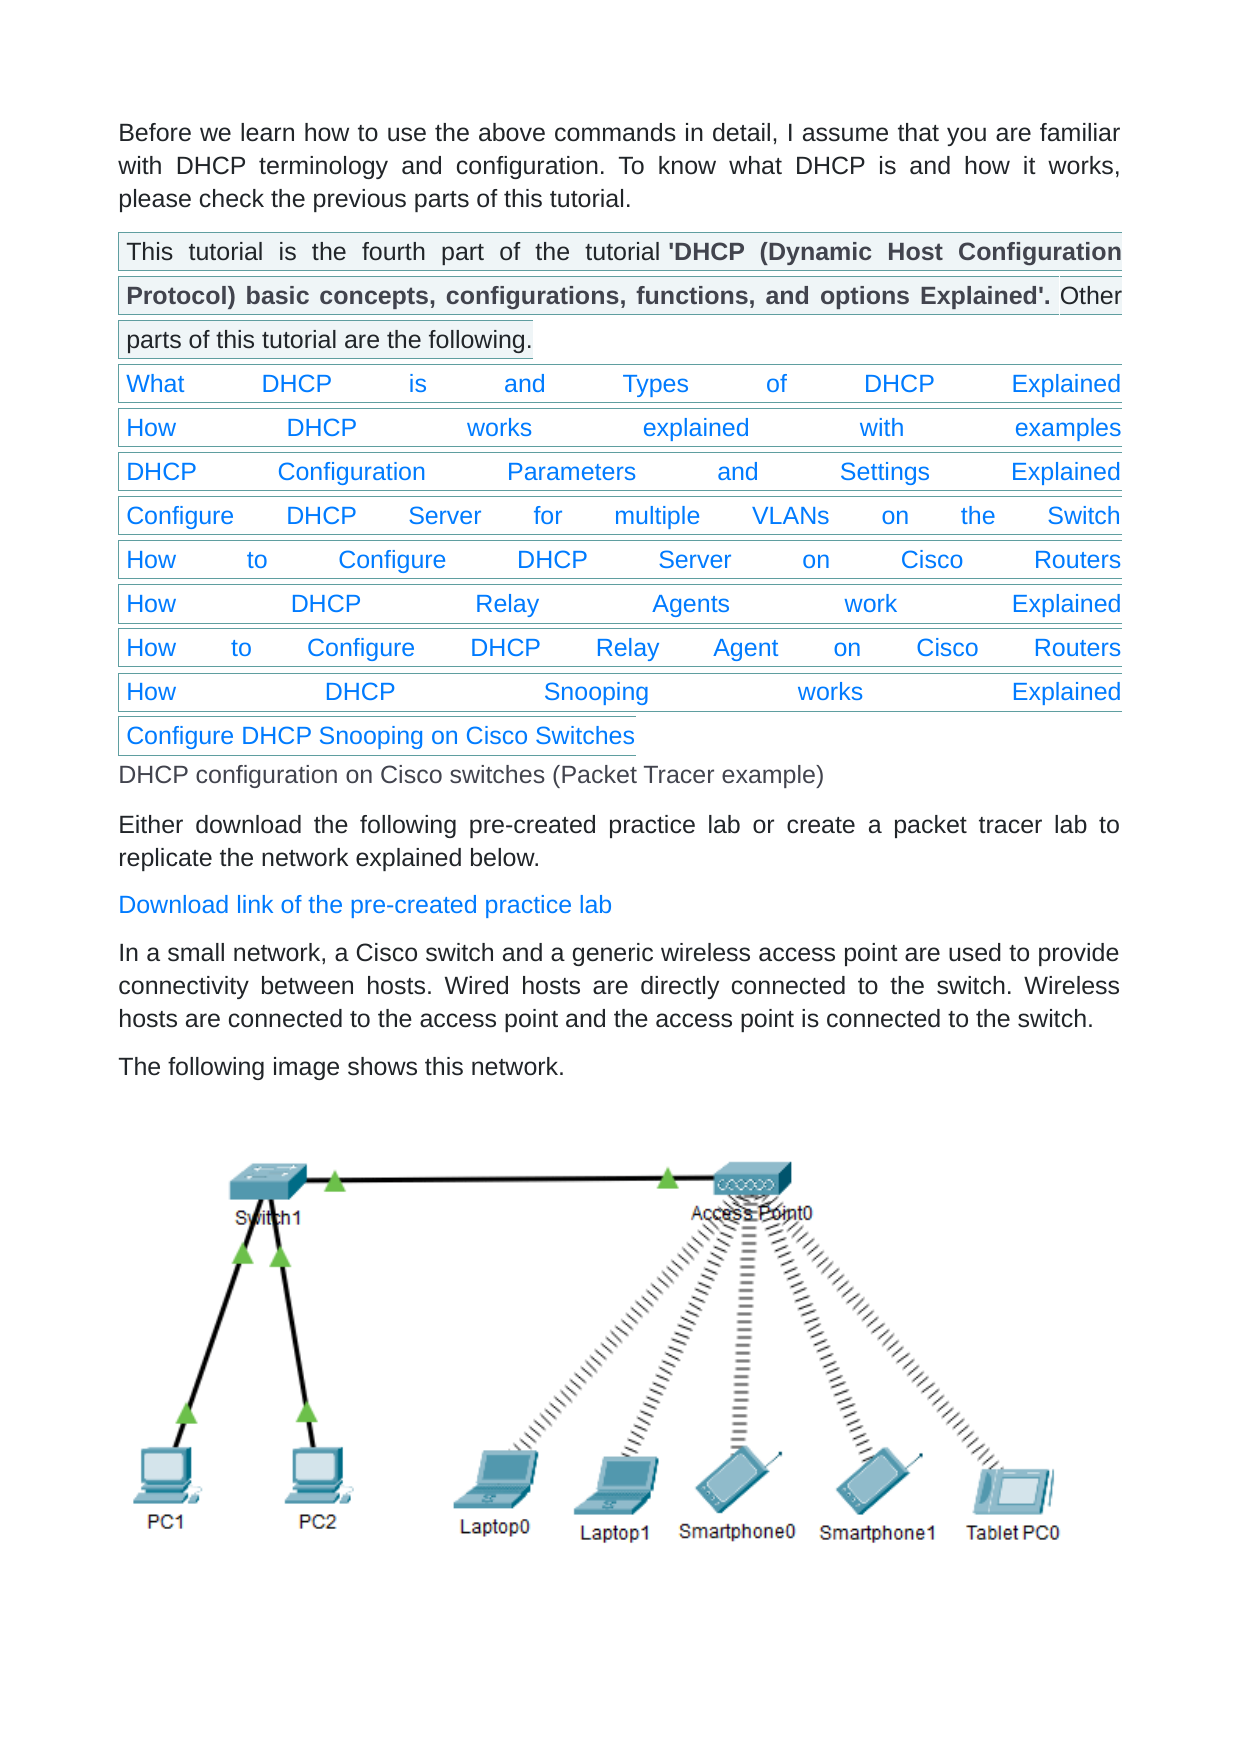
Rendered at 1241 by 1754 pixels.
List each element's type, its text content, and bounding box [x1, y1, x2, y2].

text Before we learn how to use the above commands in detail, I assume that you are familiar with DHCP terminology and configuration. To know what DHCP is and how it works, please check the previous parts of this tutorial. [118, 118, 1122, 213]
subtitle DHCP configuration on Cisco switches (Packet Tracer example) [118, 761, 1122, 789]
text Either download the following pre-created practice lab or create a packet tracer lab to replicate the network explained below. [118, 809, 1122, 871]
text The following image shows this network. [118, 1051, 1122, 1080]
text In a small network, a Cisco switch and a generic wireless access point are used to provide connectivity between hosts. Wired hosts are directly connected to the switch. Wireless hosts are connected to the access point and the access point is connected to the switch. [118, 938, 1122, 1033]
text parts of this tutorial are the following. [118, 315, 1122, 358]
text This tutorial is the fourth part of the tutorial 'DHCP (Dynamic Host Configuration [119, 233, 1122, 270]
text What DHCP is and Types of DHCP Explained [119, 365, 1122, 402]
picture [118, 1099, 1101, 1612]
text How DHCP Snooping works Explained [119, 674, 1122, 711]
text Protocol) basic concepts, configurations, functions, and options Explained'. Other [119, 277, 1122, 314]
text How DHCP Relay Agents work Explained [119, 585, 1122, 623]
text How DHCP works explained with examples [119, 409, 1122, 446]
text How to Configure DHCP Server on Cisco Routers [119, 541, 1122, 578]
text DHCP Configuration Parameters and Settings Explained [119, 453, 1122, 490]
text [118, 271, 1122, 276]
text Download link of the pre-created practice lab [118, 890, 1122, 919]
text Configure DHCP Snooping on Cisco Switches [118, 712, 1122, 755]
text How to Configure DHCP Relay Agent on Cisco Routers [119, 629, 1122, 666]
text Configure DHCP Server for multiple VLANs on the Switch [119, 497, 1122, 534]
